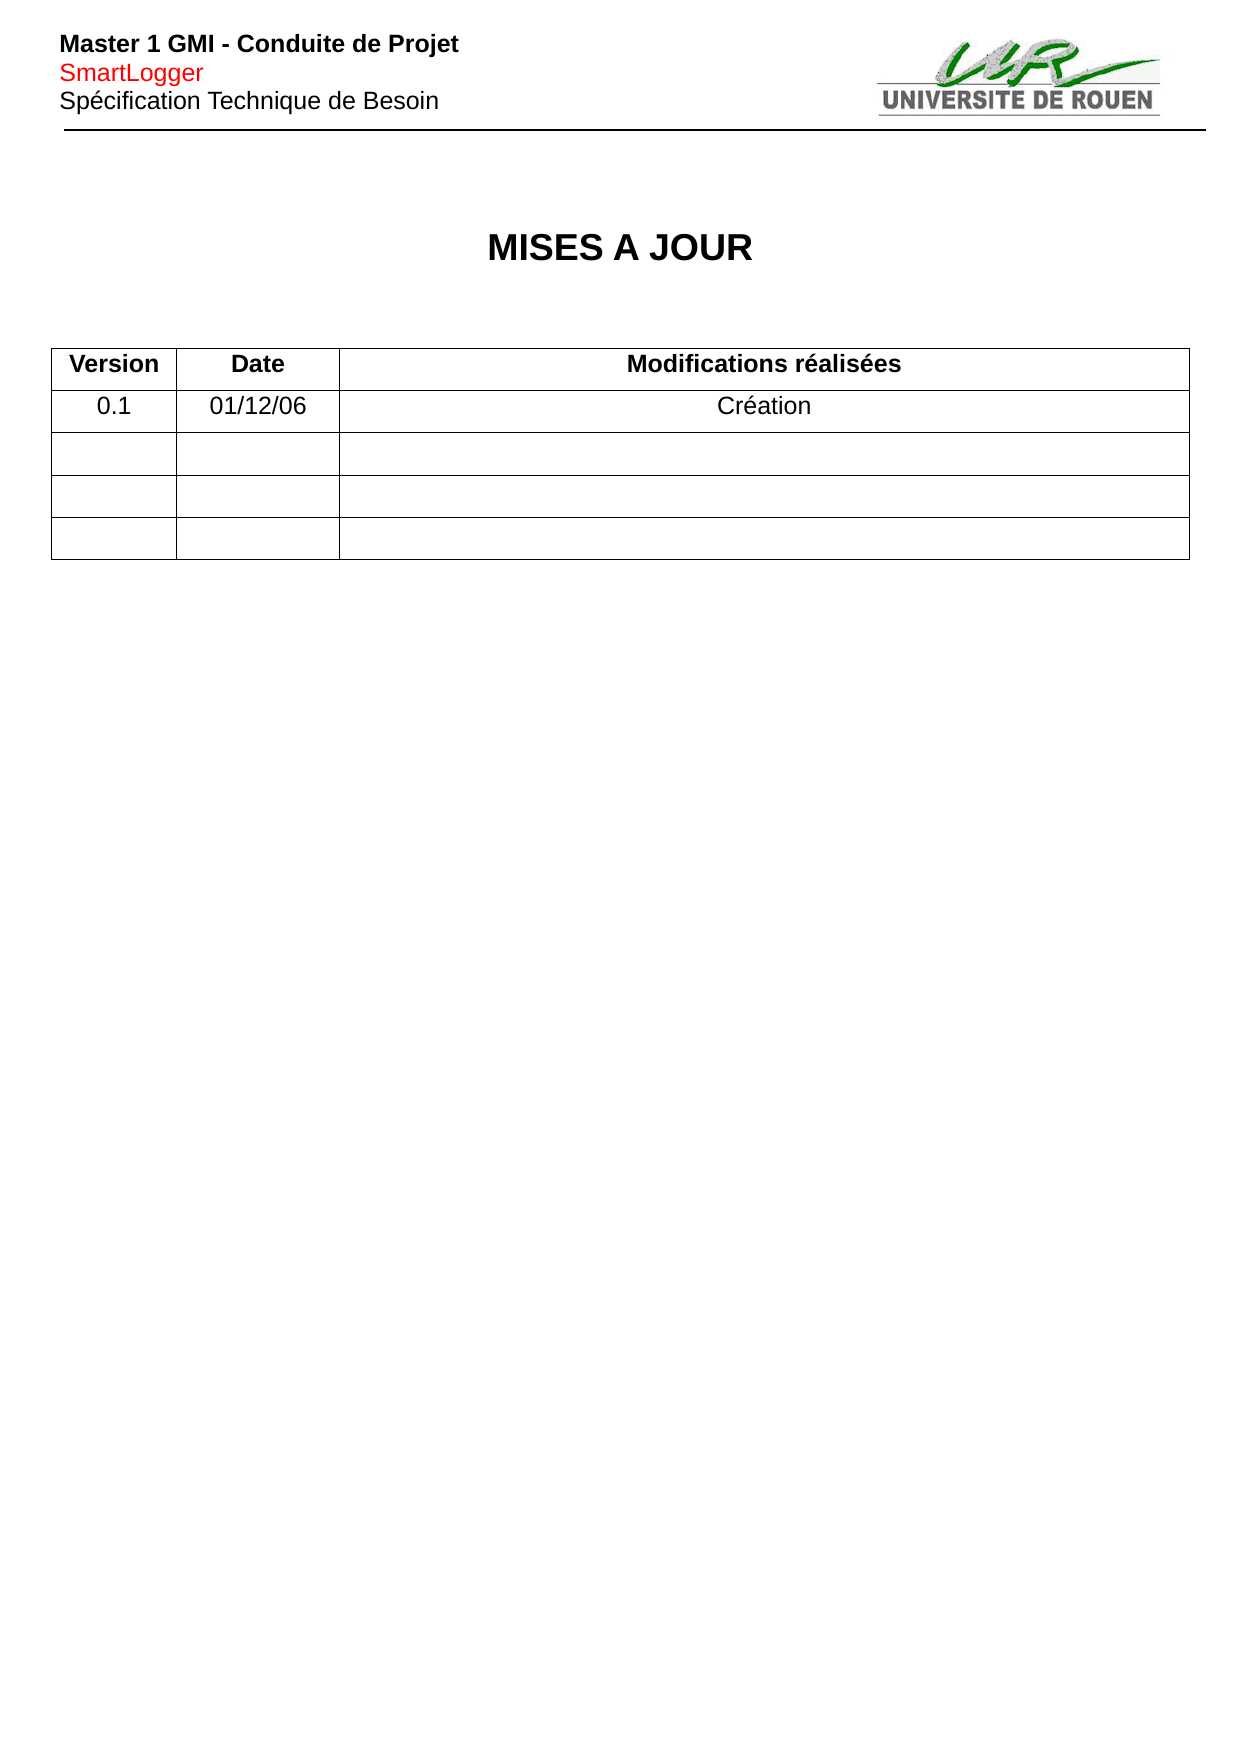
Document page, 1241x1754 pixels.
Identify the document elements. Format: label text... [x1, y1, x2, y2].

picture [872, 32, 1170, 118]
table_cell [52, 518, 176, 559]
table_cell [340, 518, 1189, 559]
table_cell [340, 476, 1189, 517]
table_cell 01/12/06 [177, 391, 339, 432]
table_cell [177, 476, 339, 517]
subtitle MISES A JOUR [59, 225, 1181, 268]
table_cell [177, 433, 339, 474]
table_cell [177, 518, 339, 559]
table_header Date [177, 349, 339, 390]
table_cell [52, 476, 176, 517]
table_header Version [52, 349, 176, 390]
table_cell [52, 433, 176, 474]
table_cell Création [340, 391, 1189, 432]
table_cell [340, 433, 1189, 474]
table_header Modifications réalisées [340, 349, 1189, 390]
table_cell 0.1 [52, 391, 176, 432]
